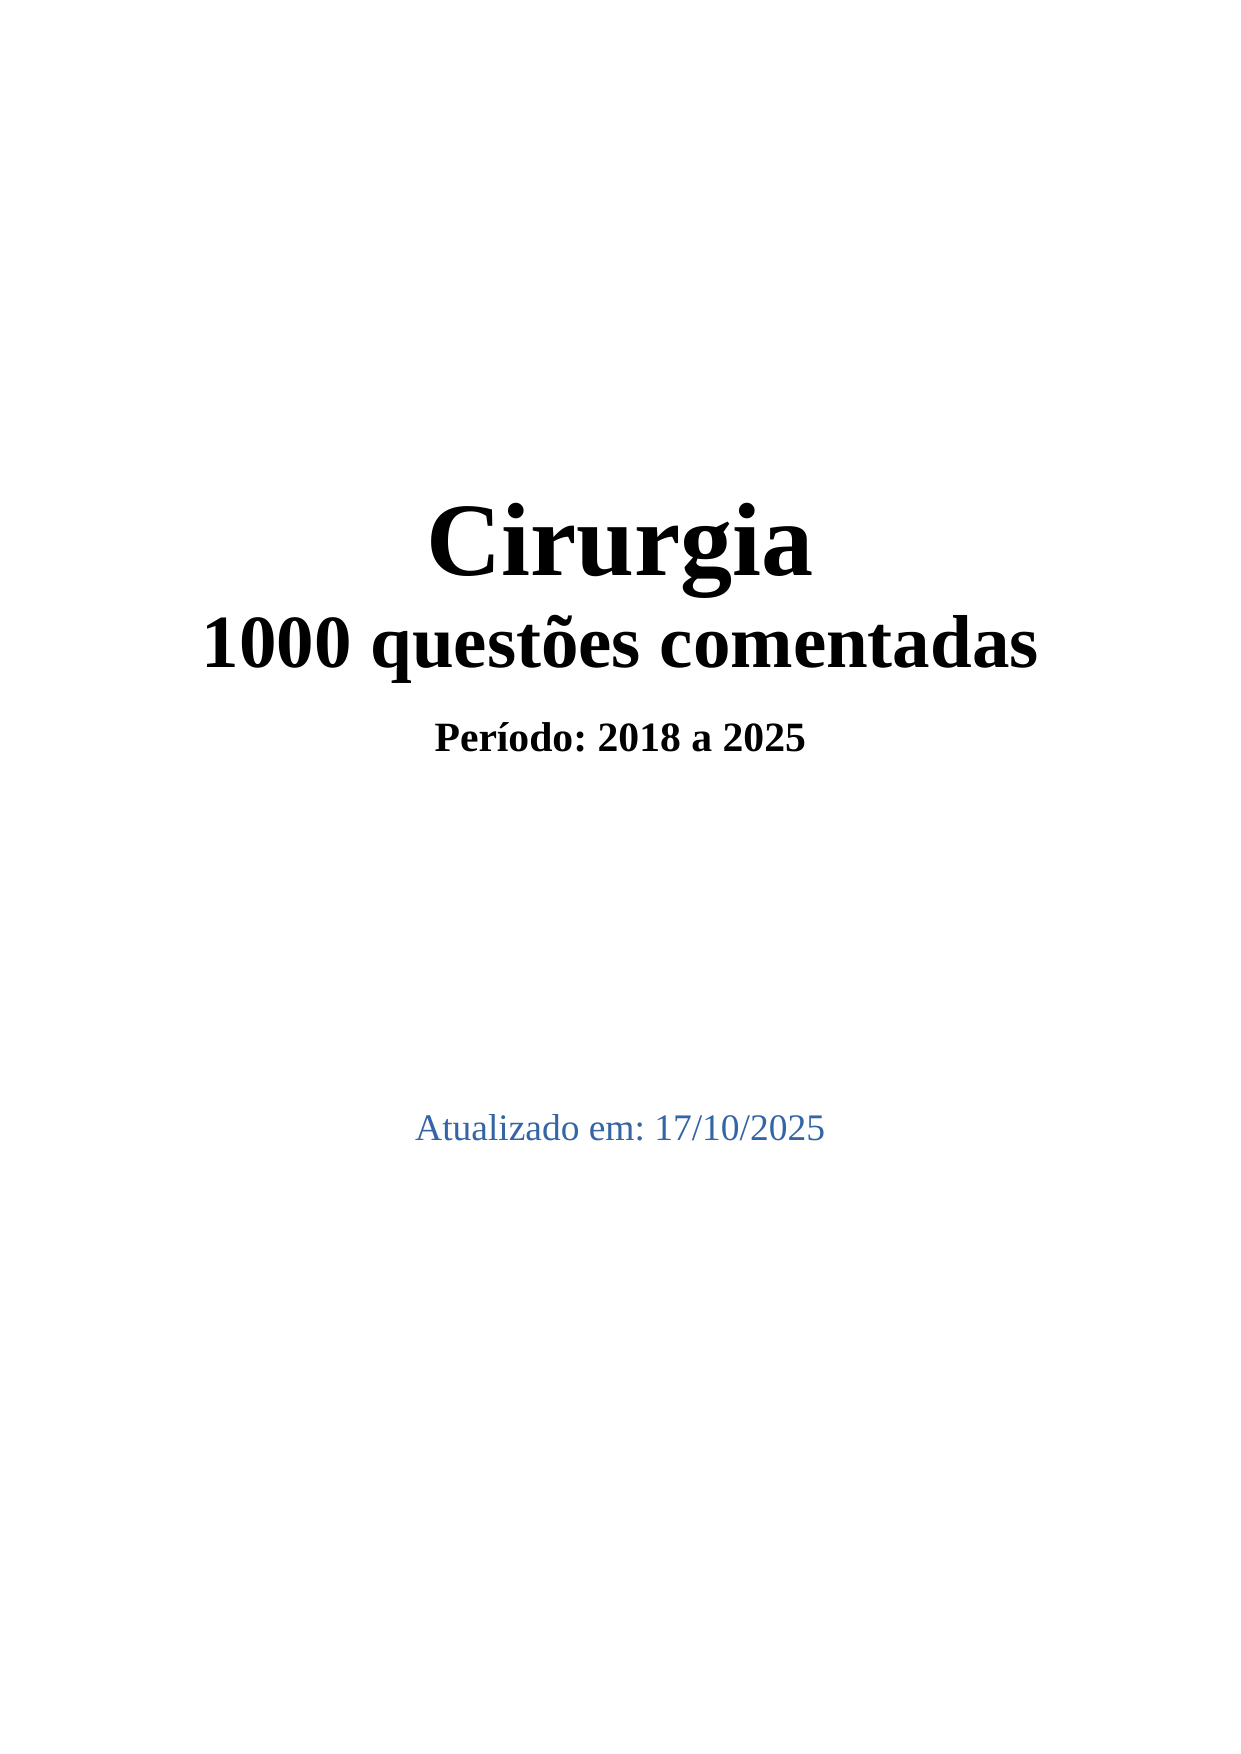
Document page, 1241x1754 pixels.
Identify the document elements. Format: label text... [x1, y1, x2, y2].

text Período: 2018 a 2025 [118, 713, 1122, 761]
text Cirurgia [118, 478, 1122, 598]
text 1000 questões comentadas [118, 598, 1122, 684]
text Atualizado em: 17/10/2025 [118, 1106, 1122, 1149]
